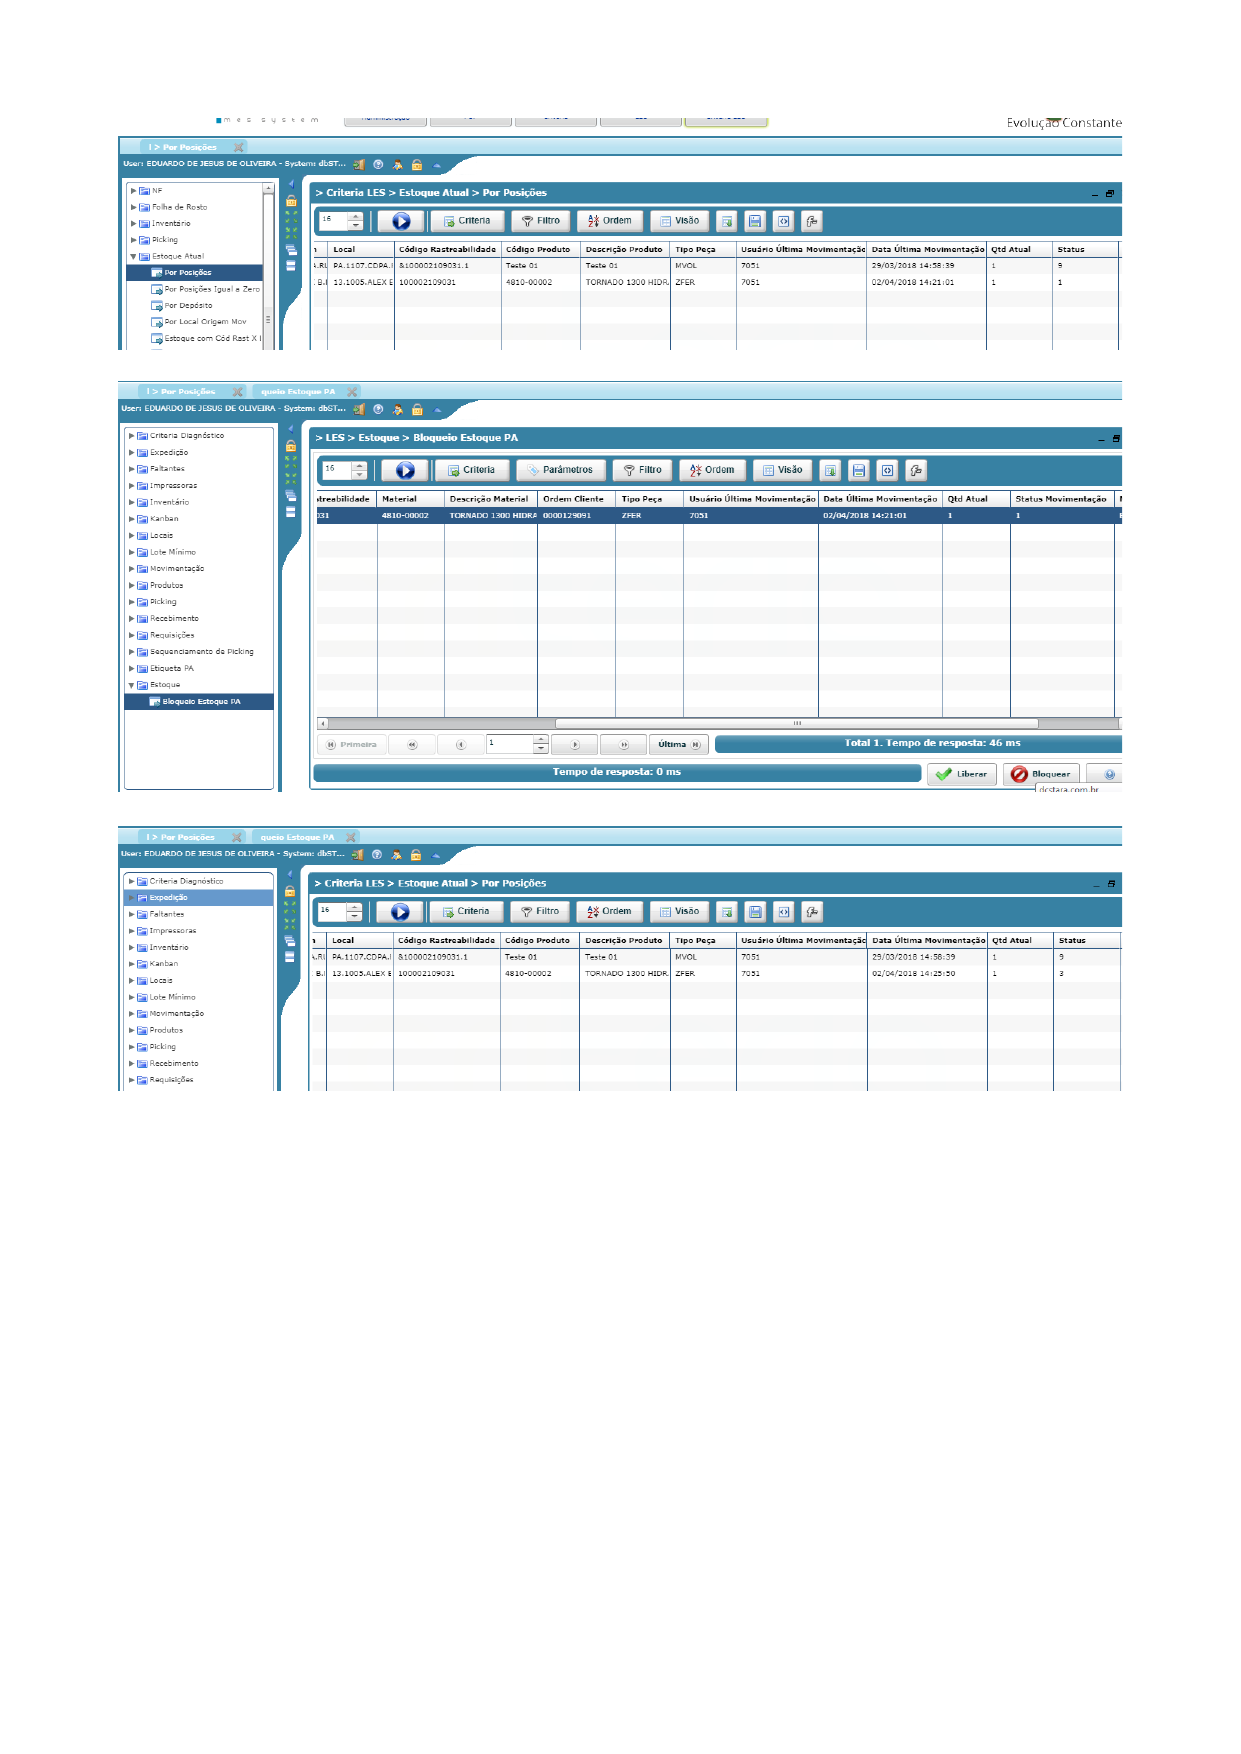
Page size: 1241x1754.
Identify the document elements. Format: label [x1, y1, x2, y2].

picture [118, 820, 1123, 1091]
picture [118, 378, 1123, 792]
picture [118, 118, 1123, 350]
